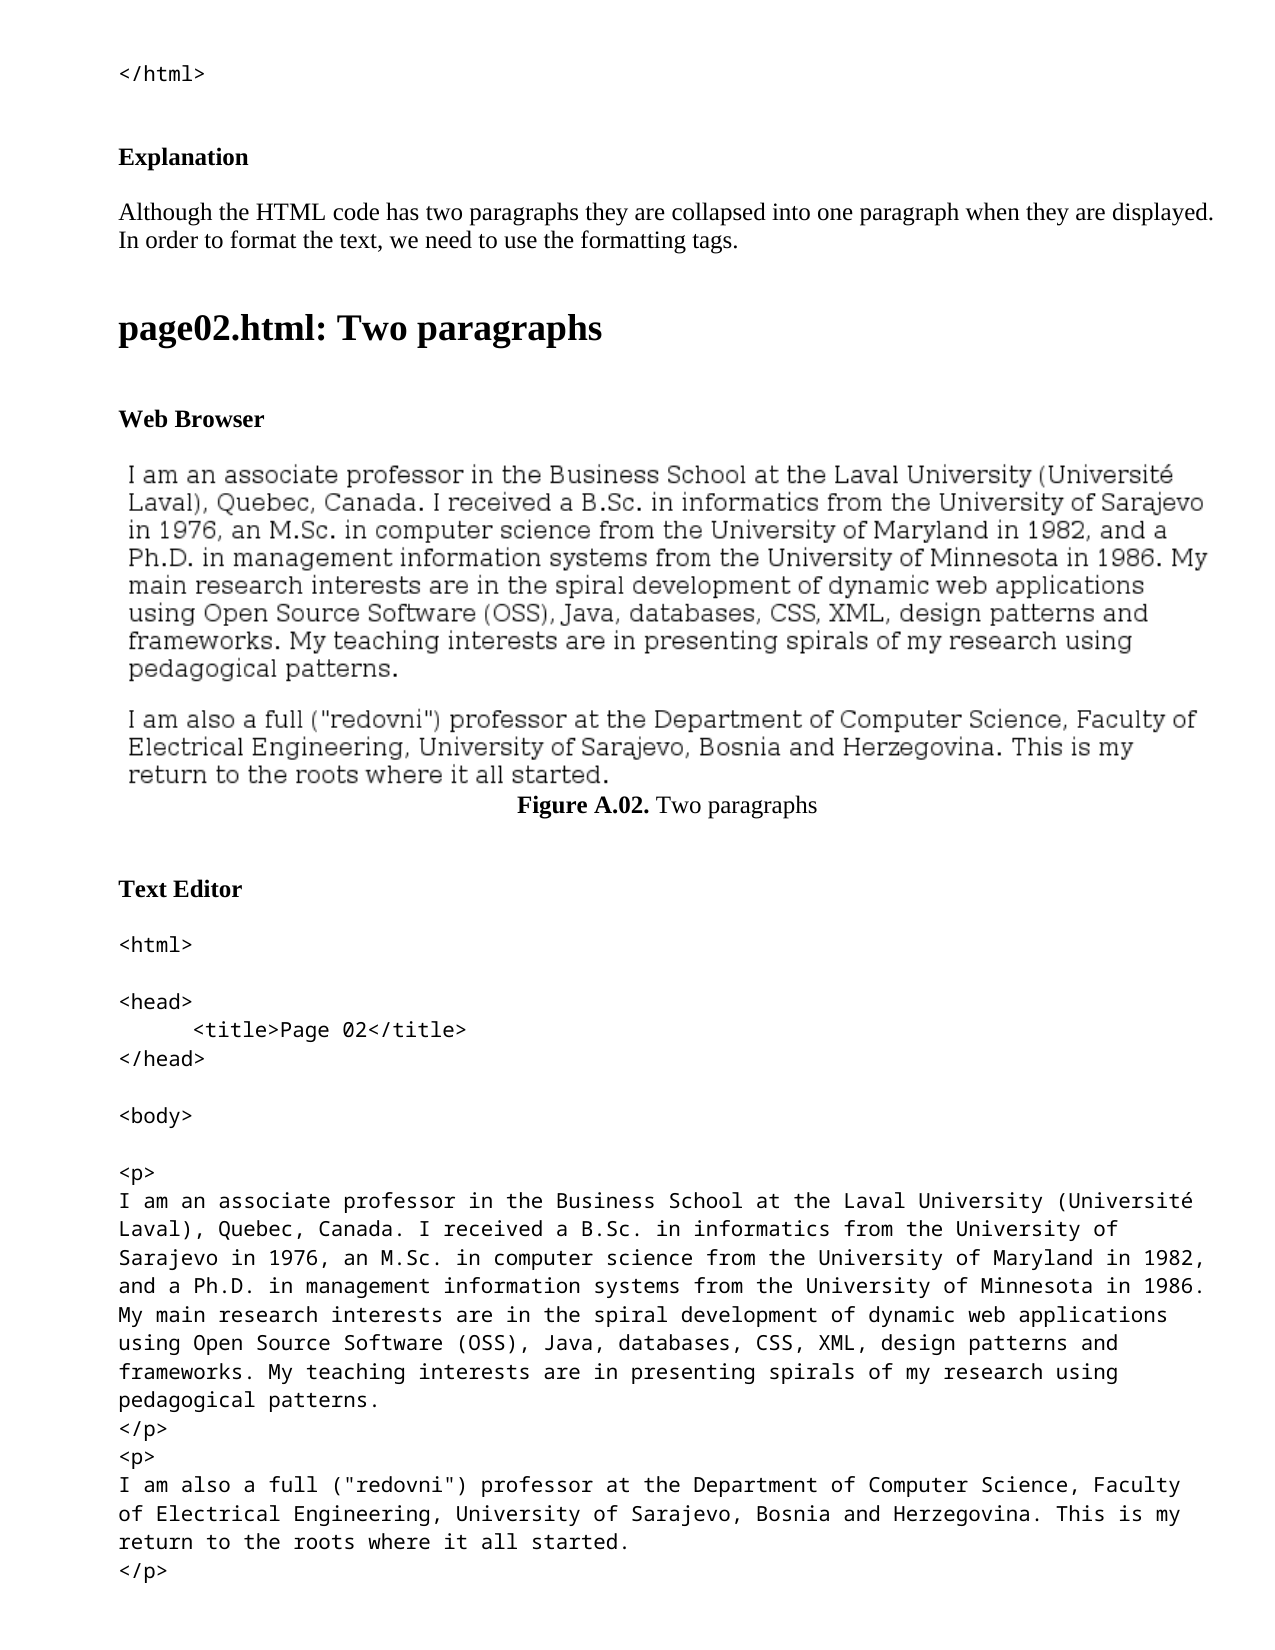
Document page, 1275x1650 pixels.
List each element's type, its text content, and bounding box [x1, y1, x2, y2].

text Figure A.02. Two paragraphs [118, 792, 1216, 819]
text <body> [118, 1101, 1216, 1129]
text </head> [118, 1044, 1216, 1072]
text I am also a full ("redovni") professor at the Department of Computer Science, Faculty of Electrical Engineering, University of Sarajevo, Bosnia and Herzegovina. This is my return to the roots where it all started. [118, 1471, 1216, 1556]
text Explanation [118, 143, 1216, 171]
text I am an associate professor in the Business School at the Laval University (Université Laval), Quebec, Canada. I received a B.Sc. in informatics from the University of Sarajevo in 1976, an M.Sc. in computer science from the University of Maryland in 1982, and a Ph.D. in management information systems from the University of Minnesota in 1986. My main research interests are in the spiral development of dynamic web applications using Open Source Software (OSS), Java, databases, CSS, XML, design patterns and frameworks. My teaching interests are in presenting spirals of my research using pedagogical patterns. [118, 1186, 1216, 1414]
picture [118, 460, 1216, 792]
text </p> [118, 1556, 1216, 1584]
text </p> [118, 1414, 1216, 1442]
text Text Editor [118, 875, 1216, 902]
subtitle page02.html: Two paragraphs [118, 306, 1216, 348]
text Although the HTML code has two paragraphs they are collapsed into one paragraph when they are displayed. In order to format the text, we need to use the formatting tags. [118, 198, 1216, 254]
text <p> [118, 1442, 1216, 1471]
text <p> [118, 1158, 1216, 1186]
text Web Browser [118, 405, 1216, 433]
text <head> [118, 987, 1216, 1016]
text <html> [118, 930, 1216, 959]
text <title>Page 02</title> [118, 1016, 1216, 1044]
text </html> [118, 59, 1216, 87]
